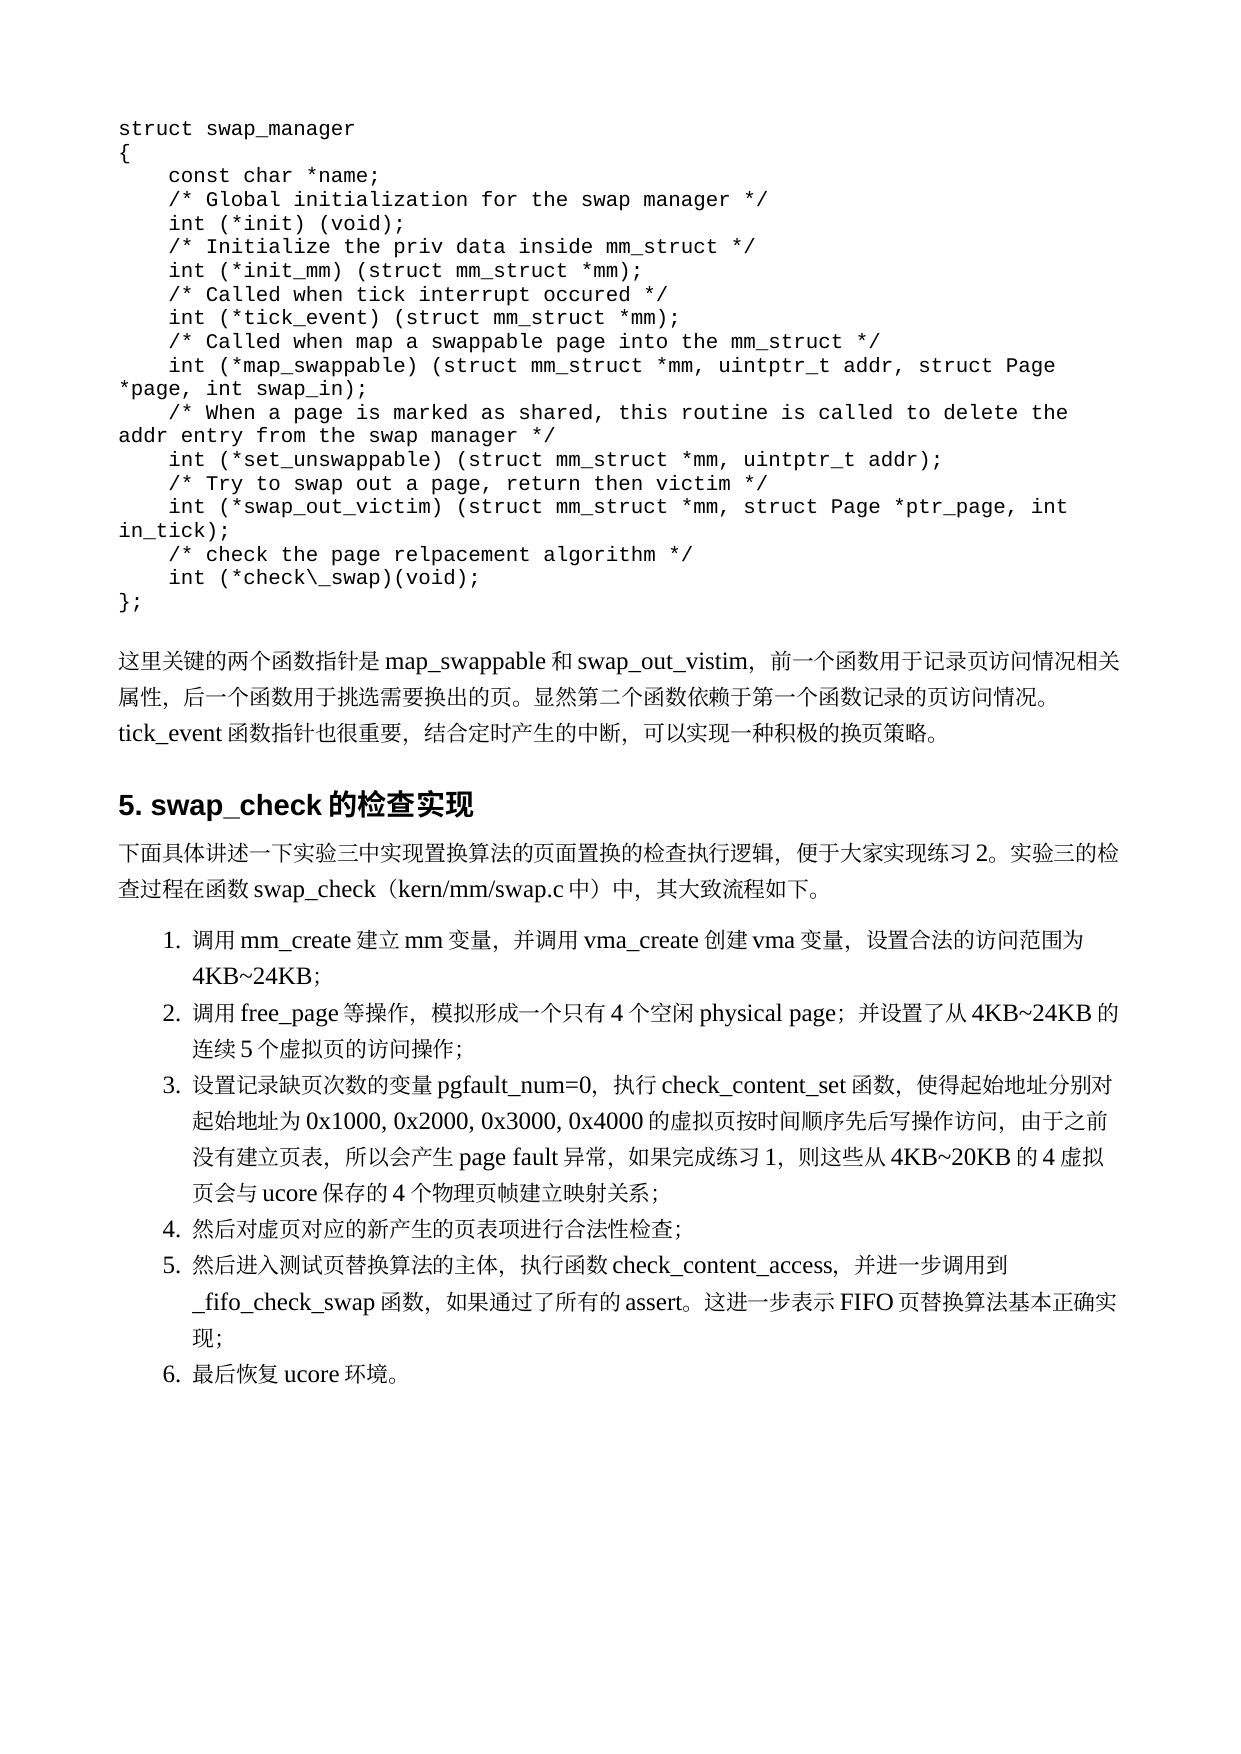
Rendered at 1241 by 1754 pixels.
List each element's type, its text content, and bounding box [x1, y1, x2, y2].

text int (*swap_out_victim) (struct mm_struct *mm, struct Page *ptr_page, int in_tick); [118, 496, 1122, 544]
text const char *name; [118, 165, 1122, 189]
subtitle 5. swap_check的检查实现 [118, 782, 1122, 824]
text /* Initialize the priv data inside mm_struct */ [118, 236, 1122, 260]
text int (*init_mm) (struct mm_struct *mm); [118, 260, 1122, 284]
text int (*init) (void); [118, 213, 1122, 236]
text int (*map_swappable) (struct mm_struct *mm, uintptr_t addr, struct Page *page, int swap_in); [118, 354, 1122, 402]
list 调用free_page等操作，模拟形成一个只有4个空闲 physical page；并设置了从4KB~24KB的连续5个虚拟页的访问操作； [162, 996, 1122, 1063]
text /* check the page relpacement algorithm */ [118, 544, 1122, 567]
list 然后进入测试页替换算法的主体，执行函数check_content_access，并进一步调用到_fifo_check_swap函数，如果通过了所有的assert。这进一步表示FIFO页替换算法基本正确实现； [162, 1249, 1122, 1352]
text /* Called when map a swappable page into the mm_struct */ [118, 331, 1122, 354]
text 下面具体讲述一下实验三中实现置换算法的页面置换的检查执行逻辑，便于大家实现练习2。实验三的检查过程在函数swap_check（kern/mm/swap.c中）中，其大致流程如下。 [118, 837, 1122, 904]
text /* When a page is marked as shared, this routine is called to delete the addr entry from the swap manager */ [118, 402, 1122, 449]
text { [118, 142, 1122, 165]
text int (*check\_swap)(void); [118, 567, 1122, 591]
text /* Called when tick interrupt occured */ [118, 284, 1122, 307]
text /* Try to swap out a page, return then victim */ [118, 473, 1122, 496]
text int (*set_unswappable) (struct mm_struct *mm, uintptr_t addr); [118, 449, 1122, 473]
list 最后恢复ucore环境。 [162, 1357, 1122, 1389]
text struct swap_manager [118, 118, 1122, 142]
list 设置记录缺页次数的变量pgfault_num=0，执行check_content_set函数，使得起始地址分别对起始地址为0x1000, 0x2000, 0x3000, 0x4000的虚拟页按时间顺序先后写操作访问，由于之前没有建立页表，所以会产生page fault异常，如果完成练习1，则这些从4KB~20KB的4虚拟页会与ucore保存的4个物理页帧建立映射关系； [162, 1068, 1122, 1208]
text }; [118, 591, 1122, 615]
list 调用mm_create建立mm变量，并调用vma_create创建vma变量，设置合法的访问范围为4KB~24KB； [162, 923, 1122, 991]
text int (*tick_event) (struct mm_struct *mm); [118, 307, 1122, 331]
text 这里关键的两个函数指针是map_swappable和swap_out_vistim，前一个函数用于记录页访问情况相关属性，后一个函数用于挑选需要换出的页。显然第二个函数依赖于第一个函数记录的页访问情况。tick_event函数指针也很重要，结合定时产生的中断，可以实现一种积极的换页策略。 [118, 644, 1122, 748]
list 然后对虚页对应的新产生的页表项进行合法性检查； [162, 1213, 1122, 1244]
text /* Global initialization for the swap manager */ [118, 189, 1122, 213]
